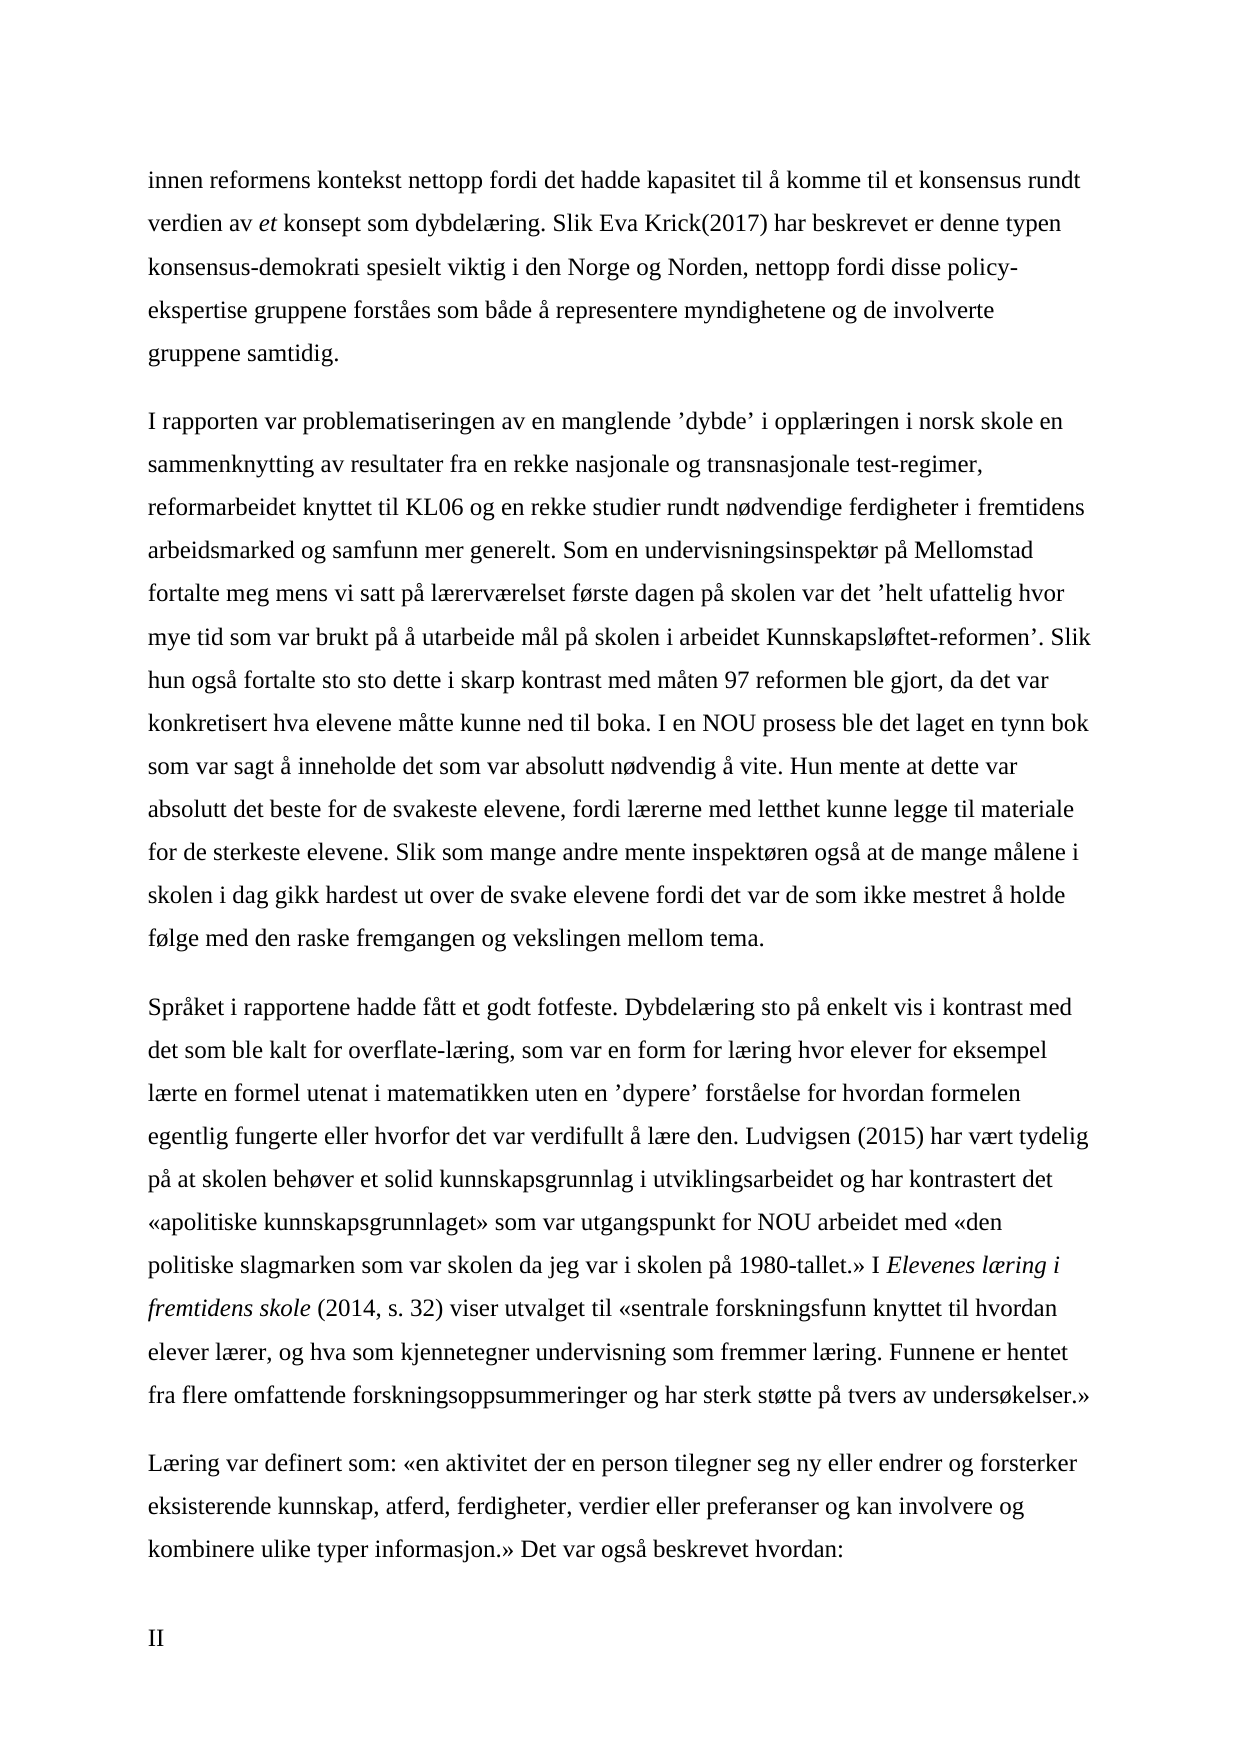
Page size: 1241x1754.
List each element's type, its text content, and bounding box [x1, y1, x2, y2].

text innen reformens kontekst nettopp fordi det hadde kapasitet til å komme til et konsensus rundt verdien av et konsept som dybdelæring. Slik Eva Krick(2017) har beskrevet er denne typen konsensus-demokrati spesielt viktig i den Norge og Norden, nettopp fordi disse policy-ekspertise gruppene forståes som både å representere myndighetene og de involverte gruppene samtidig. [148, 165, 1092, 367]
text Læring var definert som: «en aktivitet der en person tilegner seg ny eller endrer og forsterker eksisterende kunnskap, atferd, ferdigheter, verdier eller preferanser og kan involvere og kombinere ulike typer informasjon.» Det var også beskrevet hvordan: [148, 1448, 1092, 1563]
text Språket i rapportene hadde fått et godt fotfeste. Dybdelæring sto på enkelt vis i kontrast med det som ble kalt for overflate-læring, som var en form for læring hvor elever for eksempel lærte en formel utenat i matematikken uten en ’dypere’ forståelse for hvordan formelen egentlig fungerte eller hvorfor det var verdifullt å lære den. Ludvigsen (2015) har vært tydelig på at skolen behøver et solid kunnskapsgrunnlag i utviklingsarbeidet og har kontrastert det «apolitiske kunnskapsgrunnlaget» som var utgangspunkt for NOU arbeidet med «den politiske slagmarken som var skolen da jeg var i skolen på 1980-tallet.» I Elevenes læring i fremtidens skole (2014, s. 32) viser utvalget til «sentrale forskningsfunn knyttet til hvordan elever lærer, og hva som kjennetegner undervisning som fremmer læring. Funnene er hentet fra flere omfattende forskningsoppsummeringer og har sterk støtte på tvers av undersøkelser.» [148, 992, 1092, 1408]
text I rapporten var problematiseringen av en manglende ’dybde’ i opplæringen i norsk skole en sammenknytting av resultater fra en rekke nasjonale og transnasjonale test-regimer, reformarbeidet knyttet til KL06 og en rekke studier rundt nødvendige ferdigheter i fremtidens arbeidsmarked og samfunn mer generelt. Som en undervisningsinspektør på Mellomstad fortalte meg mens vi satt på lærerværelset første dagen på skolen var det ’helt ufattelig hvor mye tid som var brukt på å utarbeide mål på skolen i arbeidet Kunnskapsløftet-reformen’. Slik hun også fortalte sto sto dette i skarp kontrast med måten 97 reformen ble gjort, da det var konkretisert hva elevene måtte kunne ned til boka. I en NOU prosess ble det laget en tynn bok som var sagt å inneholde det som var absolutt nødvendig å vite. Hun mente at dette var absolutt det beste for de svakeste elevene, fordi lærerne med letthet kunne legge til materiale for de sterkeste elevene. Slik som mange andre mente inspektøren også at de mange målene i skolen i dag gikk hardest ut over de svake elevene fordi det var de som ikke mestret å holde følge med den raske fremgangen og vekslingen mellom tema. [148, 406, 1092, 952]
